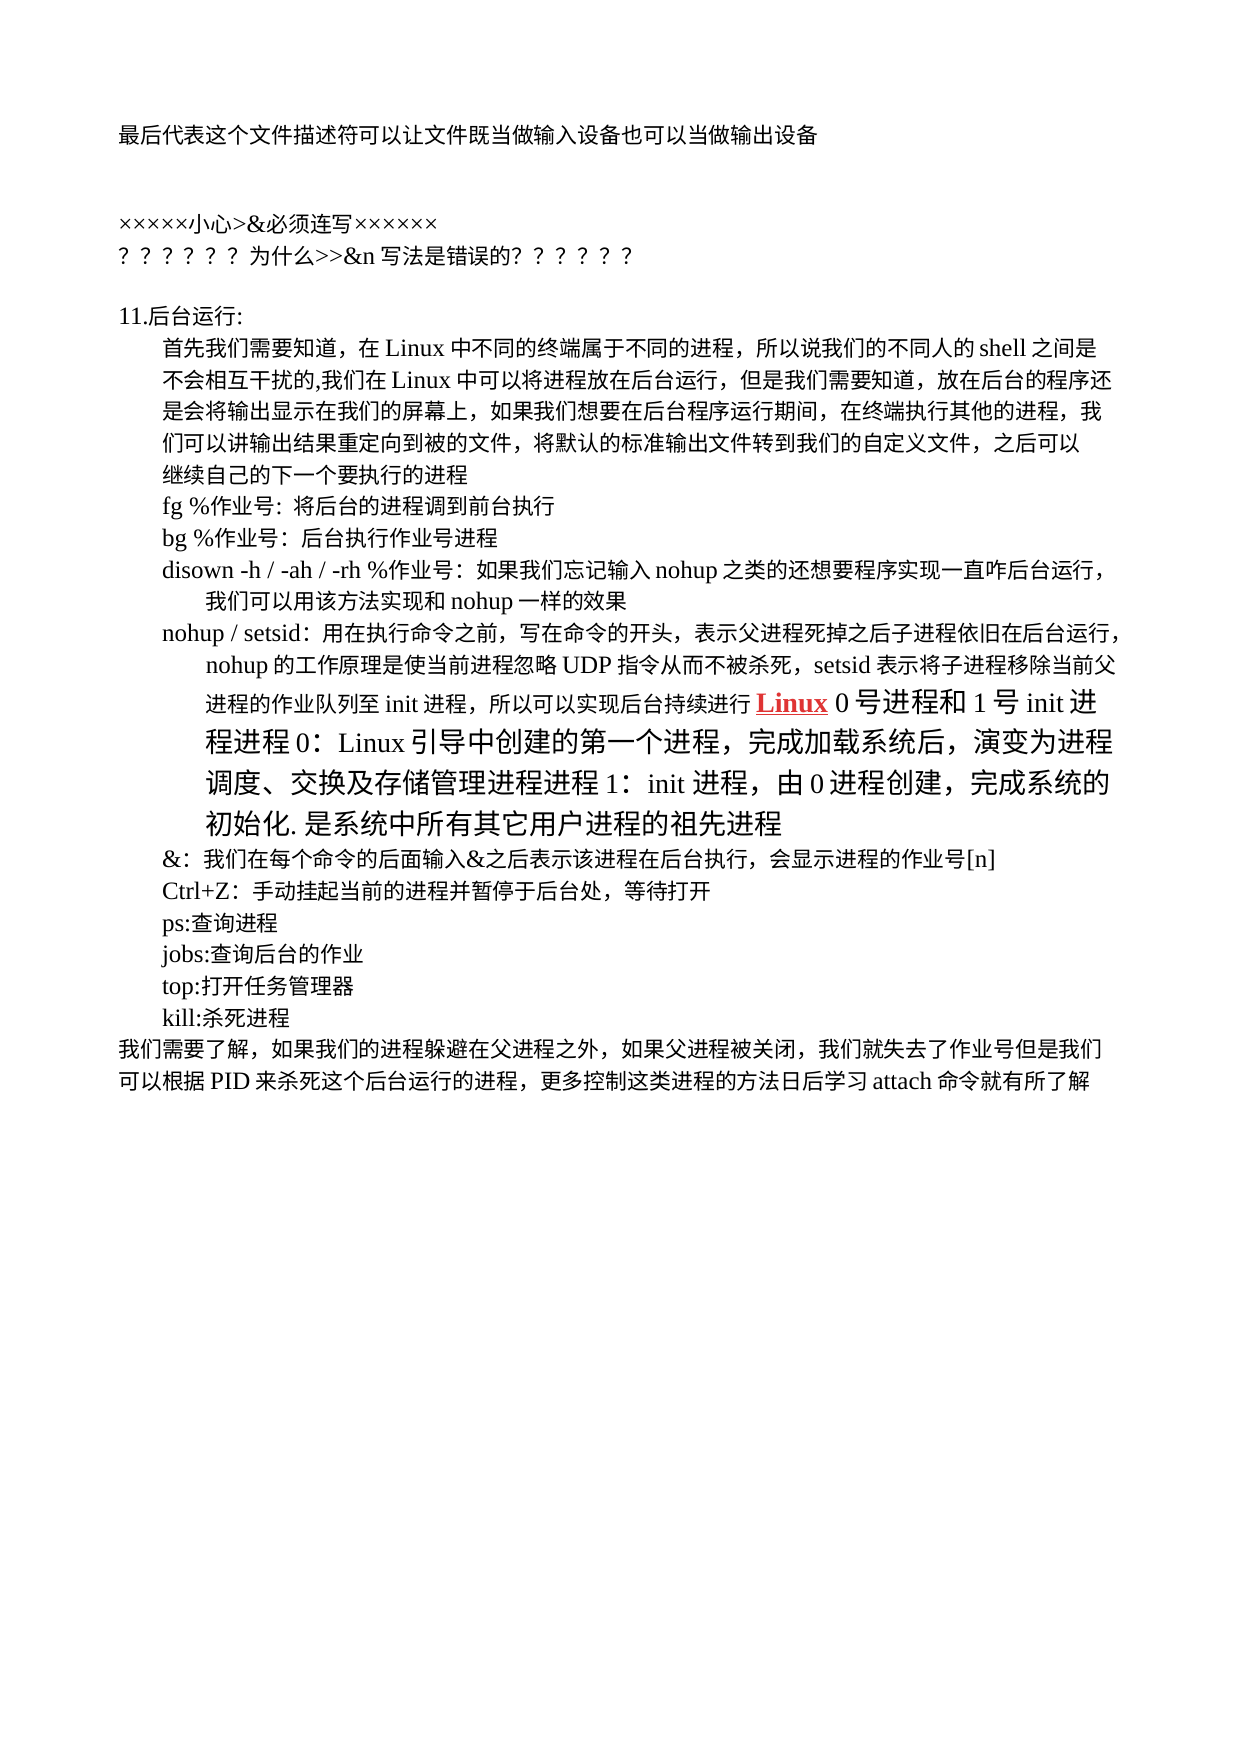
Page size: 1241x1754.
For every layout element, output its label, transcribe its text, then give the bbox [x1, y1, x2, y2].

text 11.后台运行: [118, 299, 1122, 331]
text kill:杀死进程 [118, 1001, 1122, 1032]
text top:打开任务管理器 [118, 969, 1122, 1001]
text ×××××小心>&必须连写×××××× [118, 207, 1122, 239]
text Ctrl+Z：手动挂起当前的进程并暂停于后台处，等待打开 [118, 874, 1122, 906]
text bg %作业号：后台执行作业号进程 [118, 521, 1122, 553]
text jobs:查询后台的作业 [118, 937, 1122, 969]
text 我们需要了解，如果我们的进程躲避在父进程之外，如果父进程被关闭，我们就失去了作业号但是我们可以根据PID来杀死这个后台运行的进程，更多控制这类进程的方法日后学习attach命令就有所了解 [118, 1032, 1122, 1096]
text fg %作业号: 将后台的进程调到前台执行 [118, 489, 1122, 521]
text ps:查询进程 [118, 906, 1122, 937]
text 最后代表这个文件描述符可以让文件既当做输入设备也可以当做输出设备 [118, 118, 1122, 150]
text ？？？？？？为什么>>&n写法是错误的？？？？？？ [118, 239, 1122, 271]
text disown -h / -ah / -rh %作业号：如果我们忘记输入nohup之类的还想要程序实现一直咋后台运行， 我们可以用该方法实现和nohup一样的效果 [118, 553, 1122, 616]
text 首先我们需要知道，在Linux中不同的终端属于不同的进程，所以说我们的不同人的shell之间是 不会相互干扰的,我们在Linux中可以将进程放在后台运行，但是我们需要知道，放在后台的程序还 是会将输出显示在我们的屏幕上，如果我们想要在后台程序运行期间，在终端执行其他的进程，我 们可以讲输出结果重定向到被的文件，将默认的标准输出文件转到我们的自定义文件，之后可以 继续自己的下一个要执行的进程 [118, 331, 1122, 489]
text &：我们在每个命令的后面输入&之后表示该进程在后台执行，会显示进程的作业号[n] [118, 842, 1122, 874]
text nohup / setsid：用在执行命令之前，写在命令的开头，表示父进程死掉之后子进程依旧在后台运行， nohup的工作原理是使当前进程忽略UDP指令从而不被杀死，setsid表示将子进程移除当前父 进程的作业队列至init进程，所以可以实现后台持续进行Linux 0号进程和1号init进 程进程0：Linux引导中创建的第一个进程，完成加载系统后，演变为进程 调度、交换及存储管理进程进程1：init 进程，由0进程创建，完成系统的 初始化. 是系统中所有其它用户进程的祖先进程 [118, 616, 1122, 842]
